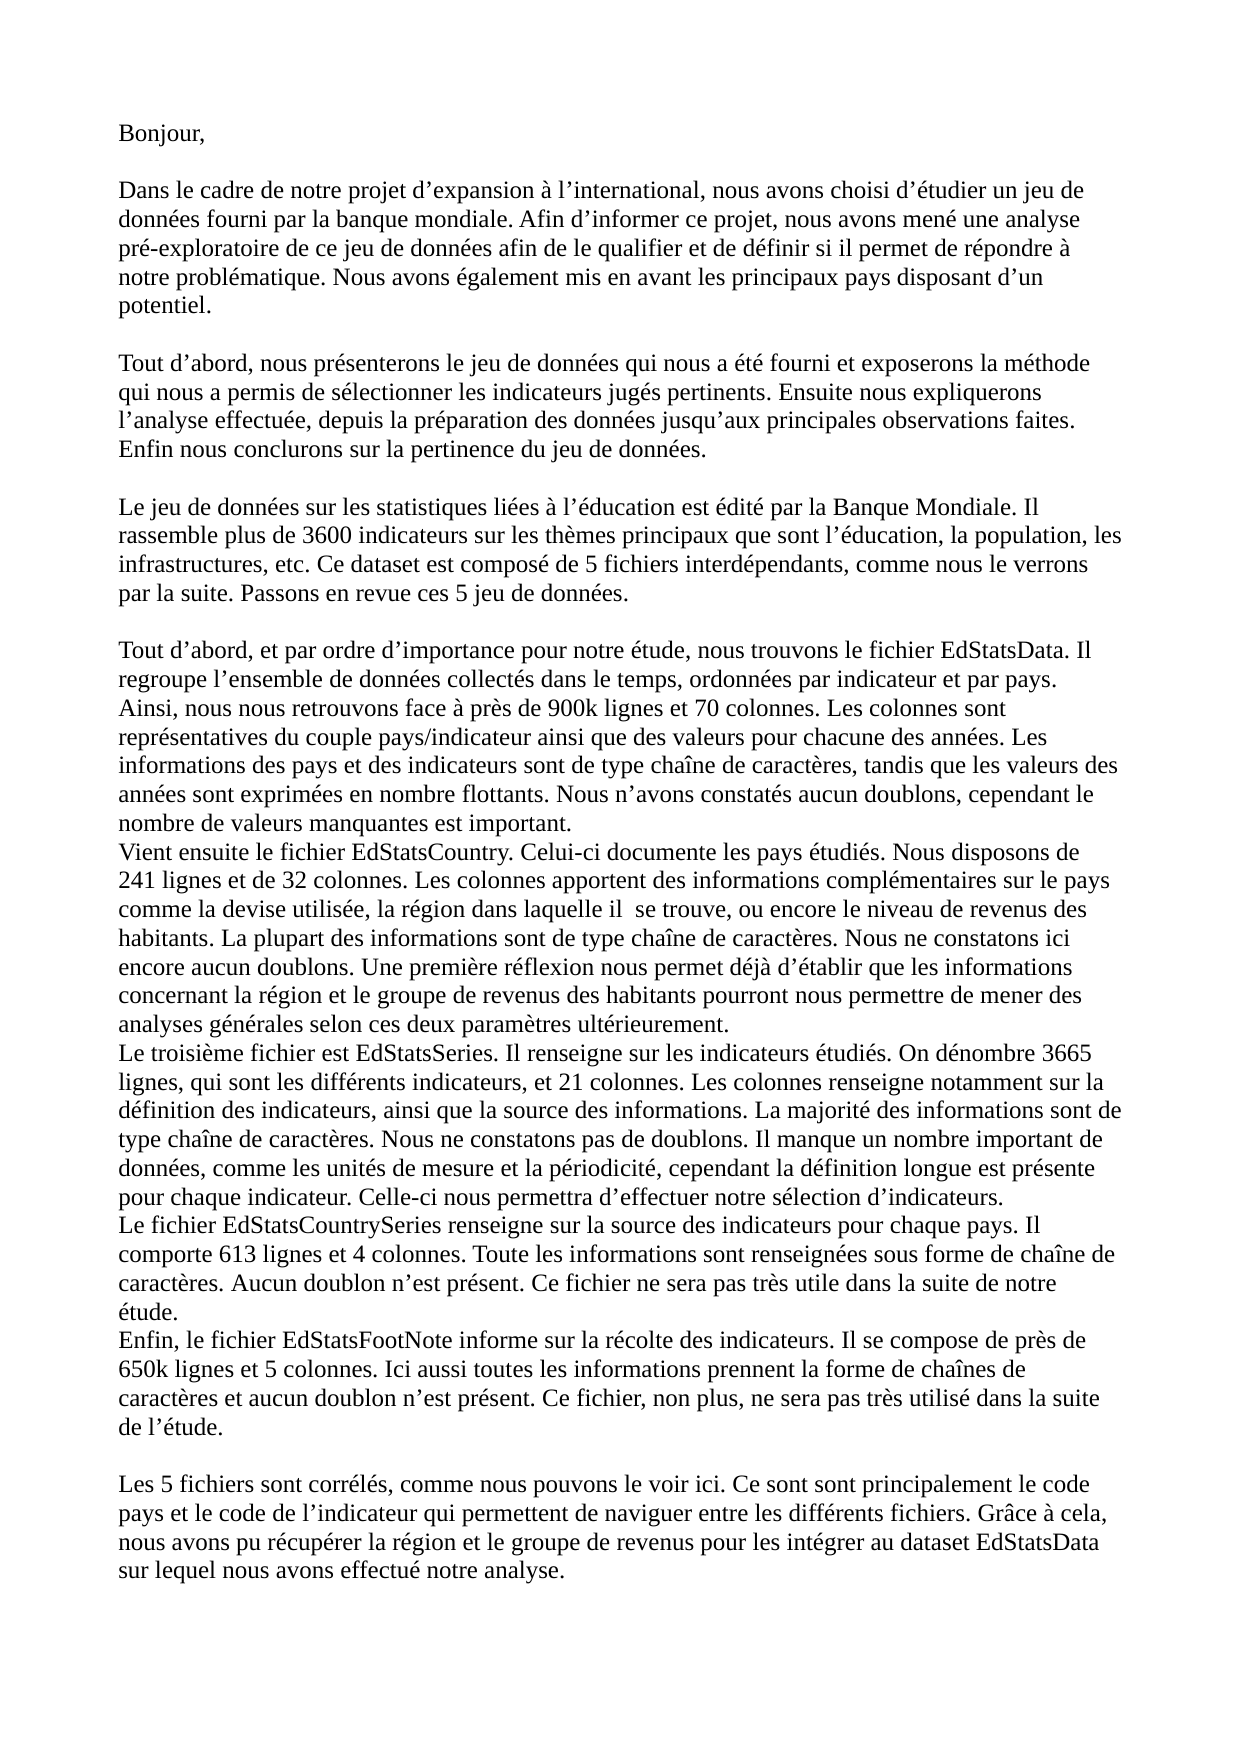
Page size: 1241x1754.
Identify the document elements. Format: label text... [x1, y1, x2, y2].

text Dans le cadre de notre projet d’expansion à l’international, nous avons choisi d’étudier un jeu de données fourni par la banque mondiale. Afin d’informer ce projet, nous avons mené une analyse pré-exploratoire de ce jeu de données afin de le qualifier et de définir si il permet de répondre à notre problématique. Nous avons également mis en avant les principaux pays disposant d’un potentiel. [118, 176, 1122, 319]
text Le troisième fichier est EdStatsSeries. Il renseigne sur les indicateurs étudiés. On dénombre 3665 lignes, qui sont les différents indicateurs, et 21 colonnes. Les colonnes renseigne notamment sur la définition des indicateurs, ainsi que la source des informations. La majorité des informations sont de type chaîne de caractères. Nous ne constatons pas de doublons. Il manque un nombre important de données, comme les unités de mesure et la périodicité, cependant la définition longue est présente pour chaque indicateur. Celle-ci nous permettra d’effectuer notre sélection d’indicateurs. [118, 1038, 1122, 1211]
text Bonjour, [118, 118, 1122, 147]
text Tout d’abord, nous présenterons le jeu de données qui nous a été fourni et exposerons la méthode qui nous a permis de sélectionner les indicateurs jugés pertinents. Ensuite nous expliquerons l’analyse effectuée, depuis la préparation des données jusqu’aux principales observations faites. Enfin nous conclurons sur la pertinence du jeu de données. [118, 348, 1122, 463]
text Le fichier EdStatsCountrySeries renseigne sur la source des indicateurs pour chaque pays. Il comporte 613 lignes et 4 colonnes. Toute les informations sont renseignées sous forme de chaîne de caractères. Aucun doublon n’est présent. Ce fichier ne sera pas très utile dans la suite de notre étude. [118, 1211, 1122, 1326]
text Tout d’abord, et par ordre d’importance pour notre étude, nous trouvons le fichier EdStatsData. Il regroupe l’ensemble de données collectés dans le temps, ordonnées par indicateur et par pays. Ainsi, nous nous retrouvons face à près de 900k lignes et 70 colonnes. Les colonnes sont représentatives du couple pays/indicateur ainsi que des valeurs pour chacune des années. Les informations des pays et des indicateurs sont de type chaîne de caractères, tandis que les valeurs des années sont exprimées en nombre flottants. Nous n’avons constatés aucun doublons, cependant le nombre de valeurs manquantes est important. [118, 636, 1122, 837]
text Les 5 fichiers sont corrélés, comme nous pouvons le voir ici. Ce sont sont principalement le code pays et le code de l’indicateur qui permettent de naviguer entre les différents fichiers. Grâce à cela, nous avons pu récupérer la région et le groupe de revenus pour les intégrer au dataset EdStatsData sur lequel nous avons effectué notre analyse. [118, 1469, 1122, 1584]
text Enfin, le fichier EdStatsFootNote informe sur la récolte des indicateurs. Il se compose de près de 650k lignes et 5 colonnes. Ici aussi toutes les informations prennent la forme de chaînes de caractères et aucun doublon n’est présent. Ce fichier, non plus, ne sera pas très utilisé dans la suite de l’étude. [118, 1326, 1122, 1441]
text Le jeu de données sur les statistiques liées à l’éducation est édité par la Banque Mondiale. Il rassemble plus de 3600 indicateurs sur les thèmes principaux que sont l’éducation, la population, les infrastructures, etc. Ce dataset est composé de 5 fichiers interdépendants, comme nous le verrons par la suite. Passons en revue ces 5 jeu de données. [118, 492, 1122, 636]
text Vient ensuite le fichier EdStatsCountry. Celui-ci documente les pays étudiés. Nous disposons de 241 lignes et de 32 colonnes. Les colonnes apportent des informations complémentaires sur le pays comme la devise utilisée, la région dans laquelle il se trouve, ou encore le niveau de revenus des habitants. La plupart des informations sont de type chaîne de caractères. Nous ne constatons ici encore aucun doublons. Une première réflexion nous permet déjà d’établir que les informations concernant la région et le groupe de revenus des habitants pourront nous permettre de mener des analyses générales selon ces deux paramètres ultérieurement. [118, 837, 1122, 1038]
